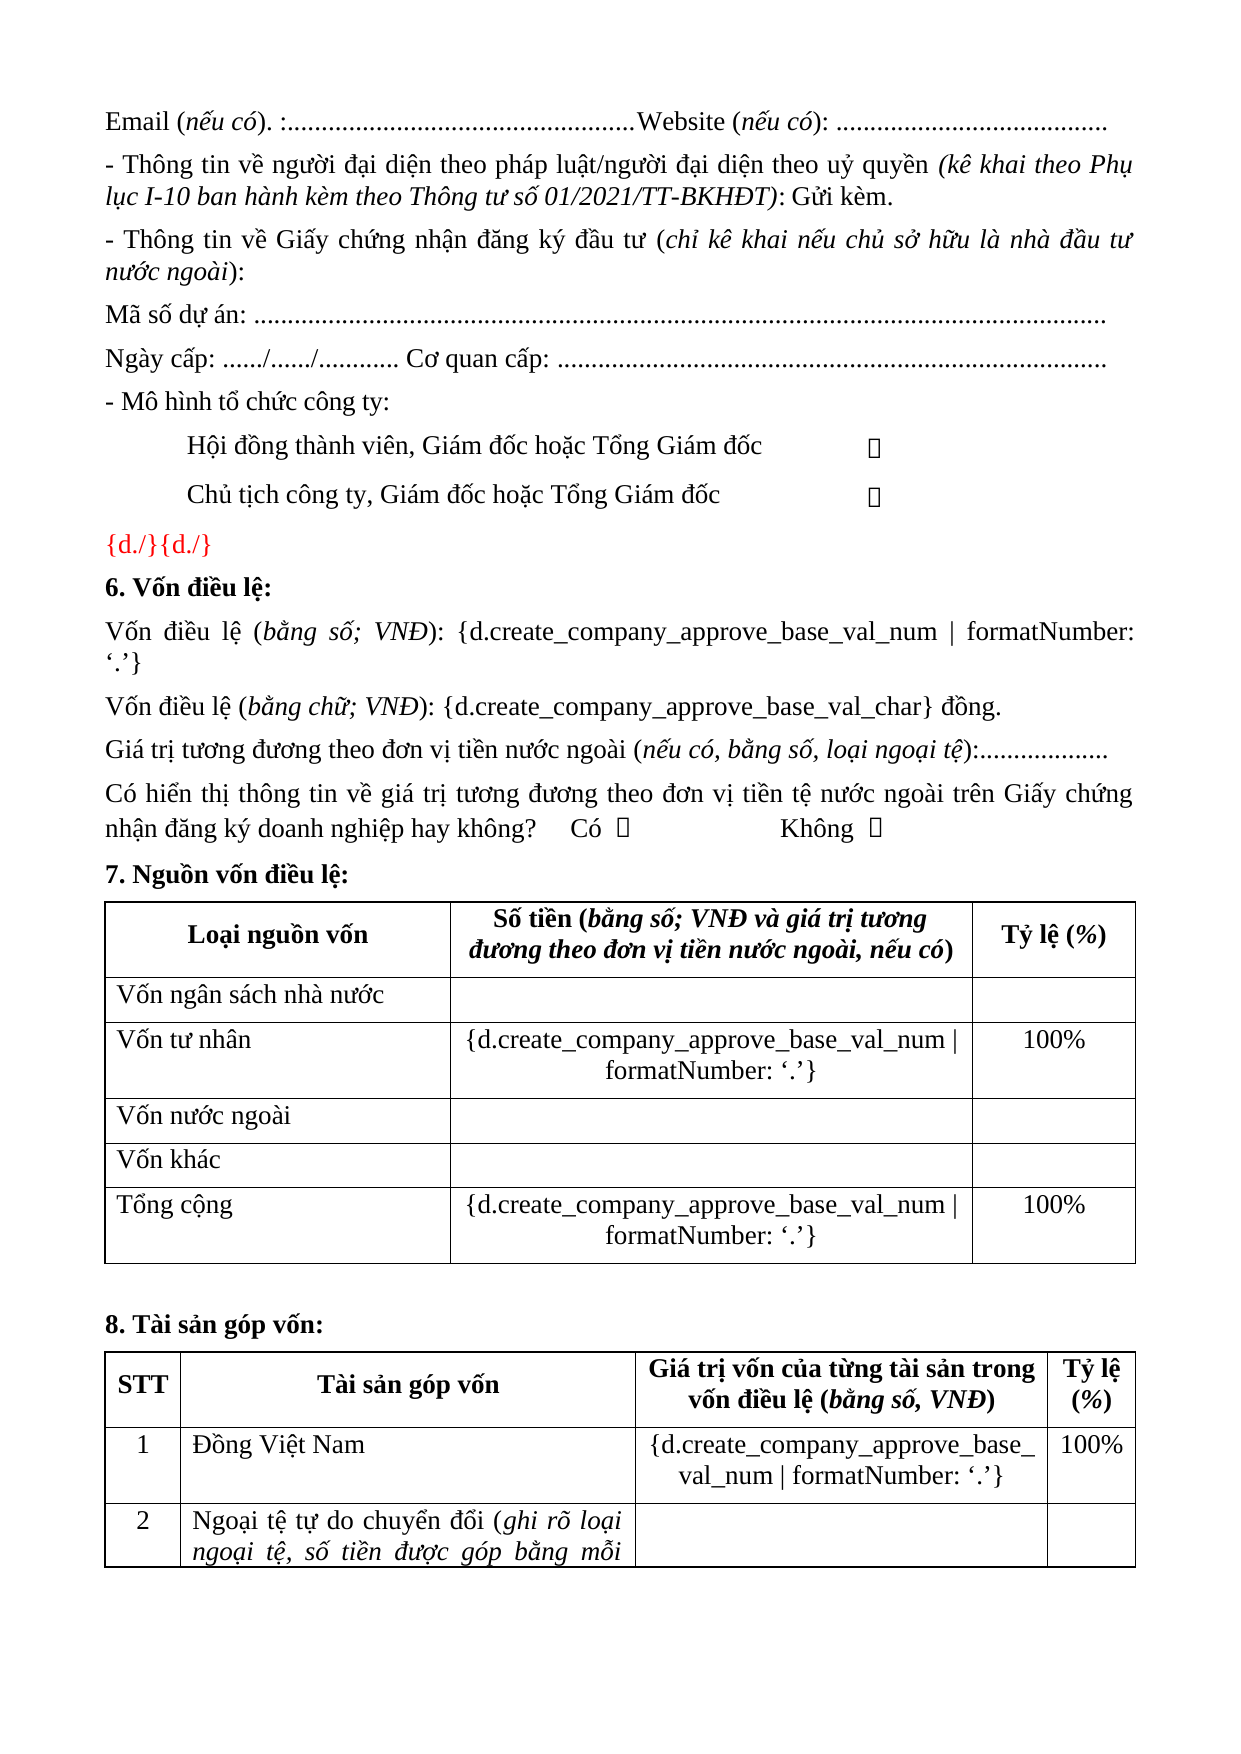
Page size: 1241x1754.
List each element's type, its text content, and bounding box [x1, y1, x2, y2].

table_header Giá trị vốn của từng tài sản trong vốn điều lệ (bằng số, VNĐ) [636, 1353, 1047, 1427]
table_cell [451, 978, 972, 1022]
table_cell [973, 1099, 1135, 1142]
text - Mô hình tổ chức công ty: [105, 386, 1136, 417]
text Email (nếu có). : Website (nếu có): [105, 105, 1136, 136]
text Vốn điều lệ (bằng chữ; VNĐ): {d.create_company_approve_base_val_char} đồng. [105, 690, 1136, 721]
text Giá trị tương đương theo đơn vị tiền nước ngoài (nếu có, bằng số, loại ngoại tệ): [105, 734, 1136, 765]
table_cell {d.create_company_approve_base_val_num | formatNumber: ‘.’} [451, 1023, 972, 1098]
table_cell Tổng cộng [106, 1188, 450, 1263]
table_cell [973, 1144, 1135, 1187]
table_cell Vốn tư nhân [106, 1023, 450, 1098]
table_cell Vốn khác [106, 1144, 450, 1187]
text 8. Tài sản góp vốn: [105, 1308, 1136, 1339]
table_cell Vốn nước ngoài [106, 1099, 450, 1142]
text - Thông tin về người đại diện theo pháp luật/người đại diện theo uỷ quyền (kê khai theo Phụ lục I-10 ban hành kèm theo Thông tư số 01/2021/TT-BKHĐT): Gửi kèm. [105, 149, 1136, 211]
table_cell {d.create_company_approve_base_val_num | formatNumber: ‘.’} [451, 1188, 972, 1263]
text Vốn điều lệ (bằng số; VNĐ): {d.create_company_approve_base_val_num | formatNumber: ‘.’} [105, 615, 1136, 677]
text - Thông tin về Giấy chứng nhận đăng ký đầu tư (chỉ kê khai nếu chủ sở hữu là nhà đầu tư nước ngoài): [105, 223, 1136, 286]
table_cell 100% [1048, 1428, 1135, 1503]
text 7. Nguồn vốn điều lệ: [105, 858, 1136, 889]
table_cell [973, 978, 1135, 1022]
text Ngày cấp: ....../....../............ Cơ quan cấp: [105, 342, 1136, 373]
table_cell Vốn ngân sách nhà nước [106, 978, 450, 1022]
table_header Tài sản góp vốn [181, 1353, 635, 1427]
text 6. Vốn điều lệ: [105, 572, 1136, 603]
table_cell [451, 1099, 972, 1142]
table_header  [855, 429, 917, 478]
table_header Tỷ lệ (%) [1048, 1353, 1135, 1427]
table_header Hội đồng thành viên, Giám đốc hoặc Tổng Giám đốc [175, 429, 855, 478]
table_cell [1048, 1504, 1135, 1566]
table_header Tỷ lệ (%) [973, 903, 1135, 977]
table_cell  [855, 479, 917, 528]
table_cell Chủ tịch công ty, Giám đốc hoặc Tổng Giám đốc [175, 479, 855, 528]
table_cell 1 [106, 1428, 180, 1503]
text Có hiển thị thông tin về giá trị tương đương theo đơn vị tiền tệ nước ngoài trên Giấy chứng nhận đăng ký doanh nghiệp hay không? Có  Không  [105, 777, 1136, 845]
table_cell 100% [973, 1188, 1135, 1263]
table_cell {d.create_company_approve_base_val_num | formatNumber: ‘.’} [636, 1428, 1047, 1503]
table_cell Đồng Việt Nam [181, 1428, 635, 1503]
table_cell [636, 1504, 1047, 1566]
table_cell 2 [106, 1504, 180, 1566]
table_header Loại nguồn vốn [106, 903, 450, 977]
table_cell [451, 1144, 972, 1187]
text {d./}{d./} [105, 528, 1136, 559]
text Mã số dự án: [105, 298, 1136, 329]
table_header STT [106, 1353, 180, 1427]
table_header Số tiền (bằng số; VNĐ và giá trị tương đương theo đơn vị tiền nước ngoài, nếu có) [451, 903, 972, 977]
table_cell 100% [973, 1023, 1135, 1098]
table_cell Ngoại tệ tự do chuyển đổi (ghi rõ loại ngoại tệ, số tiền được góp bằng mỗi [181, 1504, 635, 1566]
